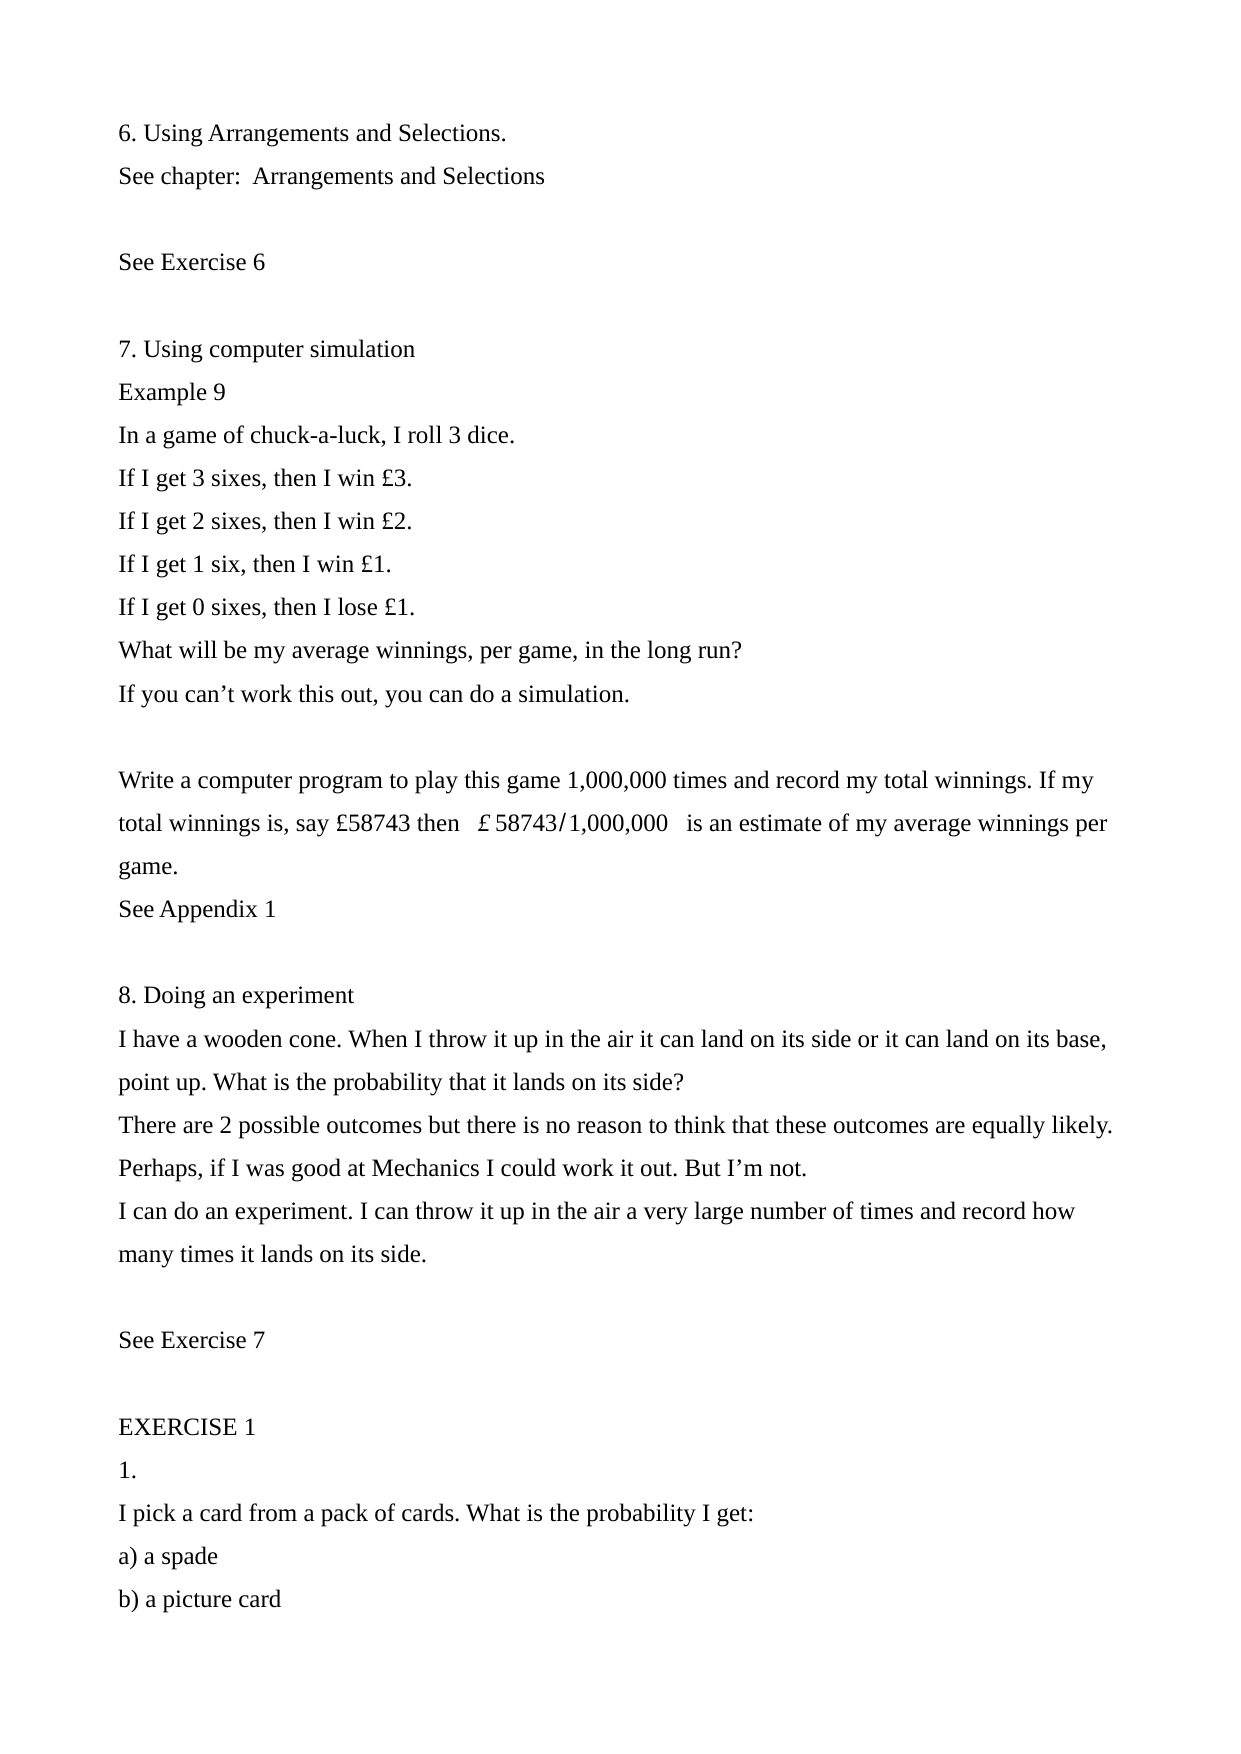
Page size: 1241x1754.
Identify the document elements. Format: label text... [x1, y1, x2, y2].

text See chapter: Arrangements and Selections [118, 161, 1122, 190]
text 6. Using Arrangements and Selections. [118, 118, 1122, 147]
text See Appendix 1 [118, 894, 1122, 923]
text I can do an experiment. I can throw it up in the air a very large number of times and record how many times it lands on its side. [118, 1196, 1122, 1268]
text See Exercise 6 [118, 247, 1122, 276]
text Example 9 [118, 377, 1122, 406]
text 1. [118, 1455, 1122, 1484]
text In a game of chuck-a-luck, I roll 3 dice. [118, 420, 1122, 449]
text If I get 0 sixes, then I lose £1. [118, 592, 1122, 621]
text Perhaps, if I was good at Mechanics I could work it out. But I’m not. [118, 1153, 1122, 1182]
text I have a wooden cone. When I throw it up in the air it can land on its side or it can land on its base, point up. What is the probability that it lands on its side? [118, 1024, 1122, 1096]
text If I get 3 sixes, then I win £3. [118, 463, 1122, 492]
text If you can’t work this out, you can do a simulation. [118, 679, 1122, 707]
text If I get 1 six, then I win £1. [118, 549, 1122, 578]
text EXERCISE 1 [118, 1412, 1122, 1441]
text I pick a card from a pack of cards. What is the probability I get: [118, 1498, 1122, 1527]
text b) a picture card [118, 1584, 1122, 1613]
text See Exercise 7 [118, 1326, 1122, 1354]
text 7. Using computer simulation [118, 334, 1122, 362]
text There are 2 possible outcomes but there is no reason to think that these outcomes are equally likely. [118, 1110, 1122, 1139]
text Write a computer program to play this game 1,000,000 times and record my total winnings. If my total winnings is, say £58743 thenis an estimate of my average winnings per game. [118, 765, 1122, 880]
text a) a spade [118, 1541, 1122, 1570]
text What will be my average winnings, per game, in the long run? [118, 636, 1122, 664]
text If I get 2 sixes, then I win £2. [118, 506, 1122, 535]
text 8. Doing an experiment [118, 981, 1122, 1009]
